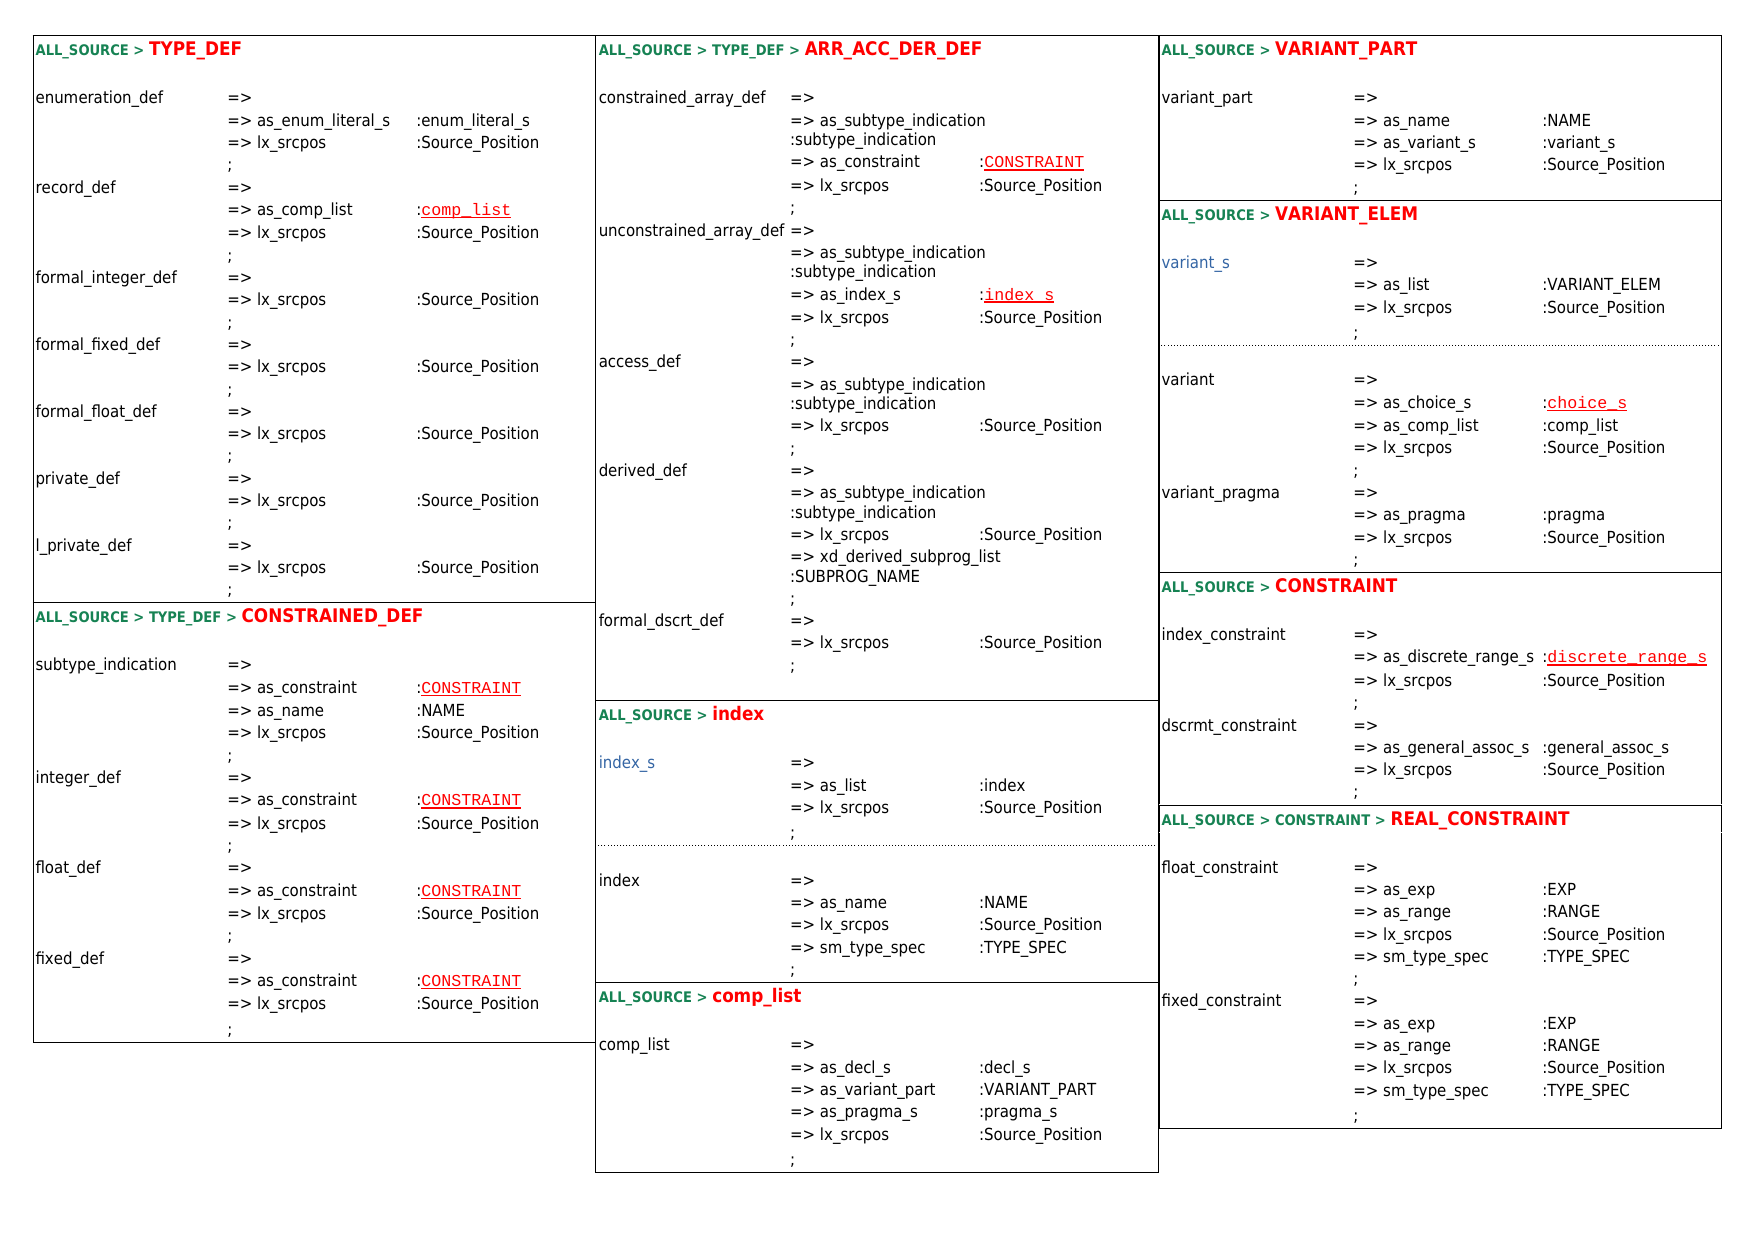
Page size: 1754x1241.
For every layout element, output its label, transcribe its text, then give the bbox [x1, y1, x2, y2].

text => as_index_s :index_s [596, 284, 1158, 308]
text => lx_srcpos :Source_Position [34, 723, 595, 746]
text => as_constraint :CONSTRAINT [34, 790, 595, 814]
text ; [1160, 178, 1721, 200]
text => lx_srcpos :Source_Position [596, 416, 1158, 439]
text ALL_SOURCE > TYPE_DEF [34, 36, 595, 63]
text => as_constraint :CONSTRAINT [34, 678, 595, 701]
text variant_s => [1160, 253, 1721, 275]
text variant_pragma => [1160, 483, 1721, 505]
text ALL_SOURCE > comp_list [596, 983, 1158, 1010]
text => xd_derived_subprog_list :SUBPROG_NAME [596, 547, 1158, 589]
text => as_name :NAME [596, 893, 1158, 915]
text => as_range :RANGE [1160, 1036, 1721, 1058]
text => as_subtype_indication :subtype_indication [596, 483, 1158, 525]
text => sm_type_spec :TYPE_SPEC [1160, 947, 1721, 969]
text => as_name :NAME [34, 701, 595, 723]
text ; [1160, 320, 1721, 345]
text formal_integer_def => [34, 268, 595, 290]
text => as_variant_s :variant_s [1160, 133, 1721, 155]
text ; [34, 312, 595, 335]
text ; [34, 513, 595, 535]
text index_s => [596, 753, 1158, 776]
text ; [596, 198, 1158, 220]
text => as_exp :EXP [1160, 880, 1721, 902]
text ; [596, 820, 1158, 846]
text => lx_srcpos :Source_Position [1160, 527, 1721, 550]
text ; [1160, 969, 1721, 991]
text => lx_srcpos :Source_Position [596, 1124, 1158, 1147]
text ; [34, 155, 595, 178]
text derived_def => [596, 461, 1158, 483]
text ; [34, 446, 595, 468]
text => as_name :NAME [1160, 111, 1721, 133]
text => lx_srcpos :Source_Position [1160, 760, 1721, 782]
text ALL_SOURCE > index [596, 701, 1158, 728]
text ; [34, 836, 595, 858]
text ; [34, 379, 595, 402]
text integer_def => [34, 768, 595, 790]
text => as_choice_s :choice_s [1160, 393, 1721, 416]
text => lx_srcpos :Source_Position [596, 798, 1158, 820]
text constrained_array_def => [596, 88, 1158, 111]
text => lx_srcpos :Source_Position [596, 633, 1158, 656]
text ; [596, 960, 1158, 982]
text formal_fixed_def => [34, 335, 595, 357]
text enumeration_def => [34, 88, 595, 111]
text ; [34, 246, 595, 268]
text ; [596, 1147, 1158, 1172]
text ; [596, 656, 1158, 678]
text => as_constraint :CONSTRAINT [596, 152, 1158, 176]
text => as_subtype_indication :subtype_indication [596, 375, 1158, 416]
text => lx_srcpos :Source_Position [1160, 155, 1721, 178]
text ; [1160, 1103, 1721, 1128]
text => as_comp_list :comp_list [34, 200, 595, 223]
text => lx_srcpos :Source_Position [1160, 1058, 1721, 1081]
text => lx_srcpos :Source_Position [34, 491, 595, 513]
text => as_variant_part :VARIANT_PART [596, 1080, 1158, 1102]
text variant => [1160, 370, 1721, 393]
text fixed_def => [34, 948, 595, 971]
text => lx_srcpos :Source_Position [1160, 438, 1721, 461]
text => lx_srcpos :Source_Position [596, 525, 1158, 547]
text => as_subtype_indication :subtype_indication [596, 111, 1158, 152]
text => lx_srcpos :Source_Position [34, 424, 595, 446]
text => lx_srcpos :Source_Position [1160, 924, 1721, 947]
text ALL_SOURCE > CONSTRAINT [1160, 573, 1721, 600]
text ; [1160, 461, 1721, 483]
text => lx_srcpos :Source_Position [596, 915, 1158, 938]
text => as_list :VARIANT_ELEM [1160, 275, 1721, 297]
text index => [596, 871, 1158, 893]
text => as_subtype_indication :subtype_indication [596, 243, 1158, 284]
text => lx_srcpos :Source_Position [34, 133, 595, 155]
text ; [596, 589, 1158, 611]
text ; [34, 580, 595, 602]
text => lx_srcpos :Source_Position [1160, 671, 1721, 693]
text => as_list :index [596, 776, 1158, 798]
text l_private_def => [34, 535, 595, 558]
text comp_list => [596, 1035, 1158, 1057]
text ALL_SOURCE > VARIANT_PART [1160, 36, 1721, 63]
text => lx_srcpos :Source_Position [34, 558, 595, 580]
text => as_pragma :pragma [1160, 505, 1721, 527]
text ; [596, 439, 1158, 461]
text ALL_SOURCE > TYPE_DEF > CONSTRAINED_DEF [34, 603, 595, 630]
text => as_decl_s :decl_s [596, 1057, 1158, 1080]
text subtype_indication => [34, 655, 595, 678]
text => lx_srcpos :Source_Position [34, 223, 595, 246]
text => as_constraint :CONSTRAINT [34, 881, 595, 904]
text unconstrained_array_def => [596, 220, 1158, 243]
text => as_pragma_s :pragma_s [596, 1102, 1158, 1124]
text variant_part => [1160, 88, 1721, 111]
text ; [34, 926, 595, 948]
text => sm_type_spec :TYPE_SPEC [1160, 1081, 1721, 1103]
text private_def => [34, 468, 595, 491]
text => as_discrete_range_s :discrete_range_s [1160, 647, 1721, 671]
text ; [34, 746, 595, 768]
text ; [34, 1017, 595, 1042]
text => as_constraint :CONSTRAINT [34, 971, 595, 994]
text => sm_type_spec :TYPE_SPEC [596, 938, 1158, 960]
text => lx_srcpos :Source_Position [34, 994, 595, 1017]
text ; [596, 330, 1158, 352]
text access_def => [596, 352, 1158, 375]
text => as_comp_list :comp_list [1160, 416, 1721, 438]
text fixed_constraint => [1160, 991, 1721, 1014]
text => lx_srcpos :Source_Position [34, 357, 595, 379]
text dscrmt_constraint => [1160, 715, 1721, 738]
text ALL_SOURCE > VARIANT_ELEM [1160, 201, 1721, 228]
text formal_dscrt_def => [596, 611, 1158, 633]
text => lx_srcpos :Source_Position [34, 904, 595, 926]
text float_def => [34, 858, 595, 881]
text ALL_SOURCE > TYPE_DEF > ARR_ACC_DER_DEF [596, 36, 1158, 63]
text formal_float_def => [34, 402, 595, 424]
text => lx_srcpos :Source_Position [596, 308, 1158, 330]
text => as_exp :EXP [1160, 1014, 1721, 1036]
text => lx_srcpos :Source_Position [1160, 297, 1721, 320]
text ; [1160, 782, 1721, 804]
text record_def => [34, 178, 595, 200]
text ; [1160, 693, 1721, 715]
text => lx_srcpos :Source_Position [34, 814, 595, 836]
text index_constraint => [1160, 625, 1721, 647]
text => lx_srcpos :Source_Position [596, 176, 1158, 198]
text => as_range :RANGE [1160, 902, 1721, 924]
text => as_enum_literal_s :enum_literal_s [34, 111, 595, 133]
text ; [1160, 550, 1721, 572]
text ALL_SOURCE > CONSTRAINT > REAL_CONSTRAINT [1160, 806, 1721, 832]
text => lx_srcpos :Source_Position [34, 290, 595, 312]
text float_constraint => [1160, 858, 1721, 880]
text => as_general_assoc_s :general_assoc_s [1160, 738, 1721, 760]
